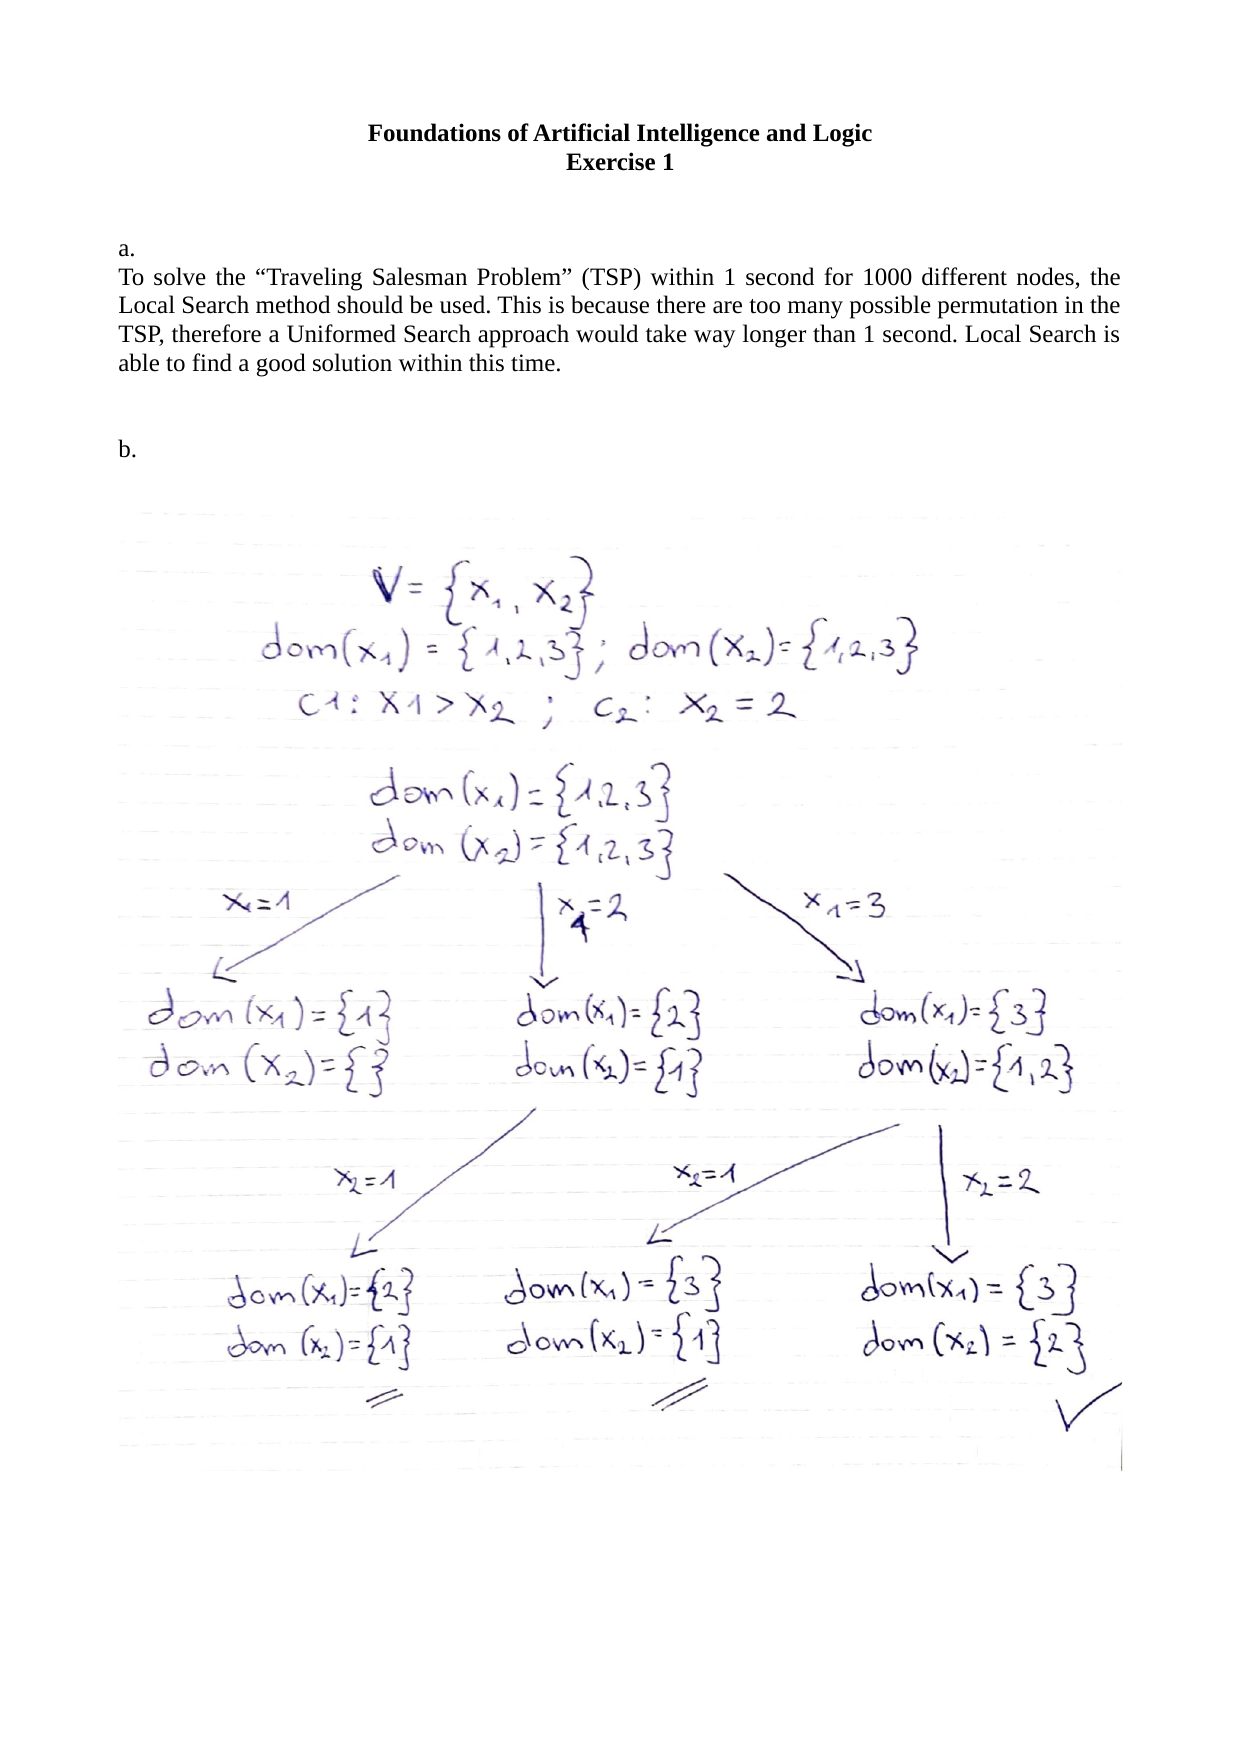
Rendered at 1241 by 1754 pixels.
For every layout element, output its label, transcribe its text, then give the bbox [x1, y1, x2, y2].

text b. [118, 434, 1122, 463]
text Exercise 1 [118, 147, 1122, 176]
picture [118, 491, 1123, 1471]
text a. [118, 233, 1122, 262]
text To solve the “Traveling Salesman Problem” (TSP) within 1 second for 1000 different nodes, the Local Search method should be used. This is because there are too many possible permutation in the TSP, therefore a Uniformed Search approach would take way longer than 1 second. Local Search is able to find a good solution within this time. [118, 262, 1122, 377]
text Foundations of Artificial Intelligence and Logic [118, 118, 1122, 147]
